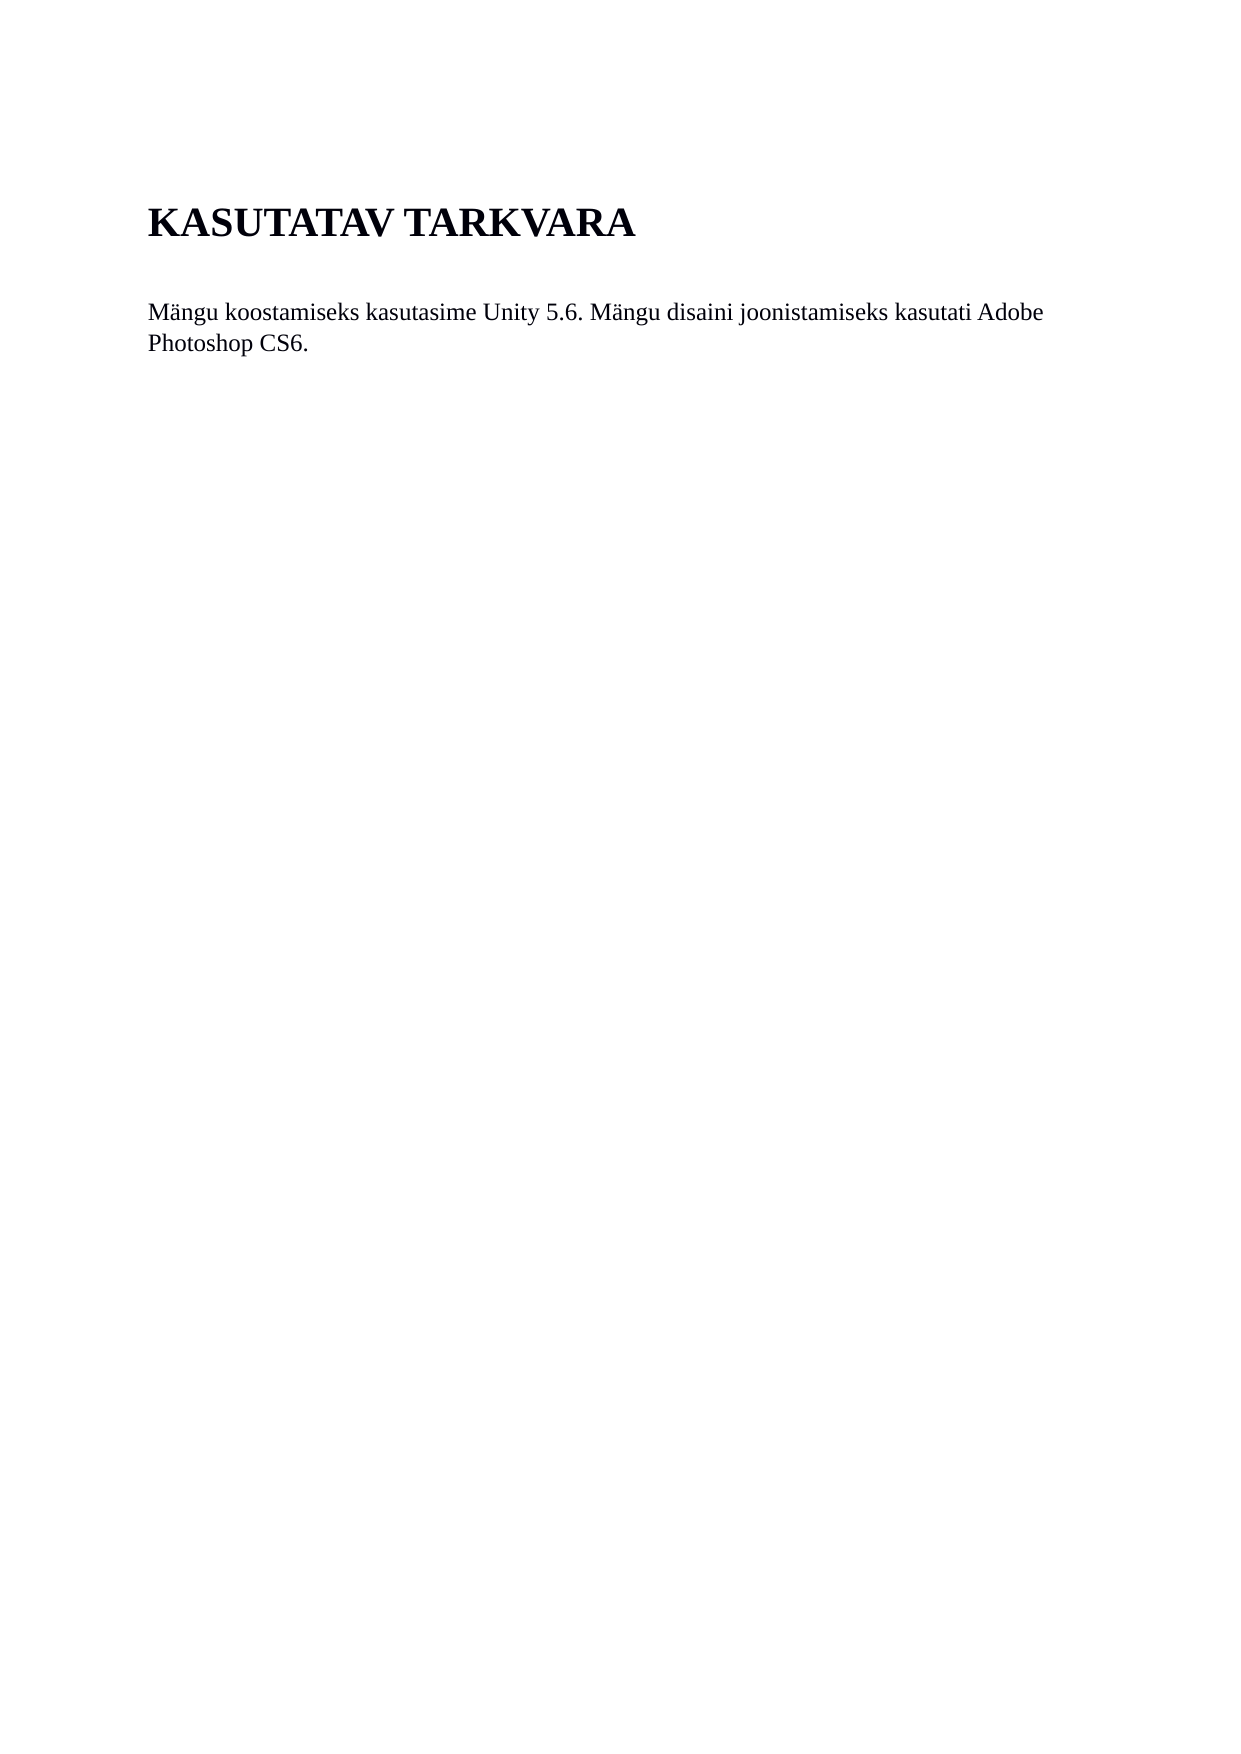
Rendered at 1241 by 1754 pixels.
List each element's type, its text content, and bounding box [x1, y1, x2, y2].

subtitle KASUTATAV TARKVARA [148, 198, 1093, 246]
text Mängu koostamiseks kasutasime Unity 5.6. Mängu disaini joonistamiseks kasutati Adobe Photoshop CS6. [148, 297, 1093, 357]
